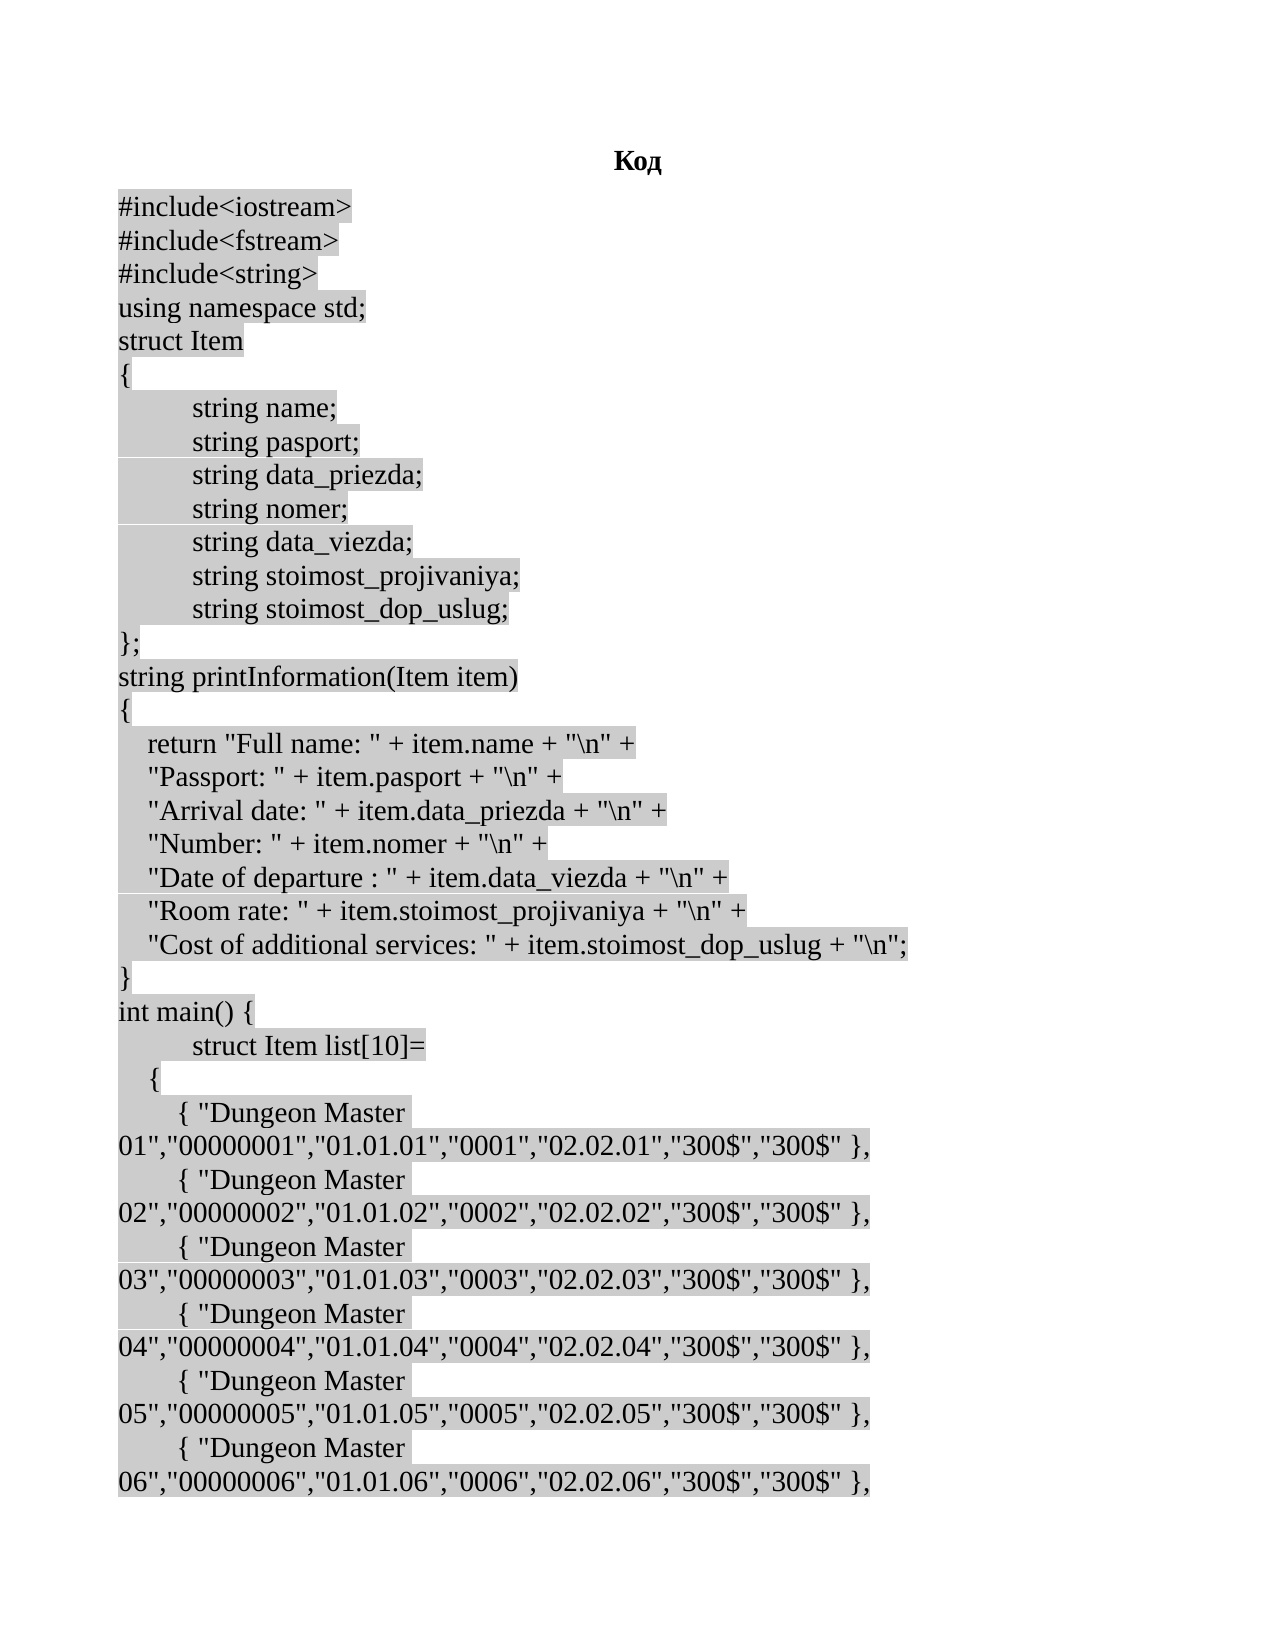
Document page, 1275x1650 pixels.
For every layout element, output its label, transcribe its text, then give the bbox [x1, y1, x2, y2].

text string printInformation(Item item) [118, 659, 1157, 692]
text string stoimost_dop_uslug; [118, 592, 1157, 625]
text struct Item list[10]= [118, 1028, 1157, 1061]
text { "Dungeon Master 05","00000005","01.01.05","0005","02.02.05","300$","300$" }, [118, 1363, 1157, 1430]
text struct Item [118, 323, 1157, 357]
text { "Dungeon Master 01","00000001","01.01.01","0001","02.02.01","300$","300$" }, [118, 1095, 1157, 1162]
text { "Dungeon Master 02","00000002","01.01.02","0002","02.02.02","300$","300$" }, [118, 1162, 1157, 1229]
text "Cost of additional services: " + item.stoimost_dop_uslug + "\n"; [118, 927, 1157, 961]
subtitle Код [118, 143, 1157, 177]
text string data_viezda; [118, 524, 1157, 558]
text "Room rate: " + item.stoimost_projivaniya + "\n" + [118, 893, 1157, 927]
text "Arrival date: " + item.data_priezda + "\n" + [118, 793, 1157, 826]
text string stoimost_projivaniya; [118, 558, 1157, 592]
text #include<string> [118, 256, 1157, 290]
text { "Dungeon Master 04","00000004","01.01.04","0004","02.02.04","300$","300$" }, [118, 1296, 1157, 1363]
text string data_priezda; [118, 457, 1157, 491]
text string pasport; [118, 424, 1157, 457]
text "Number: " + item.nomer + "\n" + [118, 826, 1157, 860]
text } [118, 961, 1157, 994]
text "Date of departure : " + item.data_viezda + "\n" + [118, 860, 1157, 893]
text string nomer; [118, 491, 1157, 524]
text using namespace std; [118, 290, 1157, 323]
text #include<fstream> [118, 223, 1157, 256]
text int main() { [118, 994, 1157, 1028]
text { [118, 692, 1157, 726]
text }; [118, 625, 1157, 659]
text { "Dungeon Master 03","00000003","01.01.03","0003","02.02.03","300$","300$" }, [118, 1229, 1157, 1296]
text { "Dungeon Master 06","00000006","01.01.06","0006","02.02.06","300$","300$" }, [118, 1430, 1157, 1497]
text "Passport: " + item.pasport + "\n" + [118, 759, 1157, 793]
text { [118, 1061, 1157, 1095]
text return "Full name: " + item.name + "\n" + [118, 726, 1157, 759]
text string name; [118, 390, 1157, 424]
text { [118, 357, 1157, 390]
text #include<iostream> [118, 189, 1157, 223]
